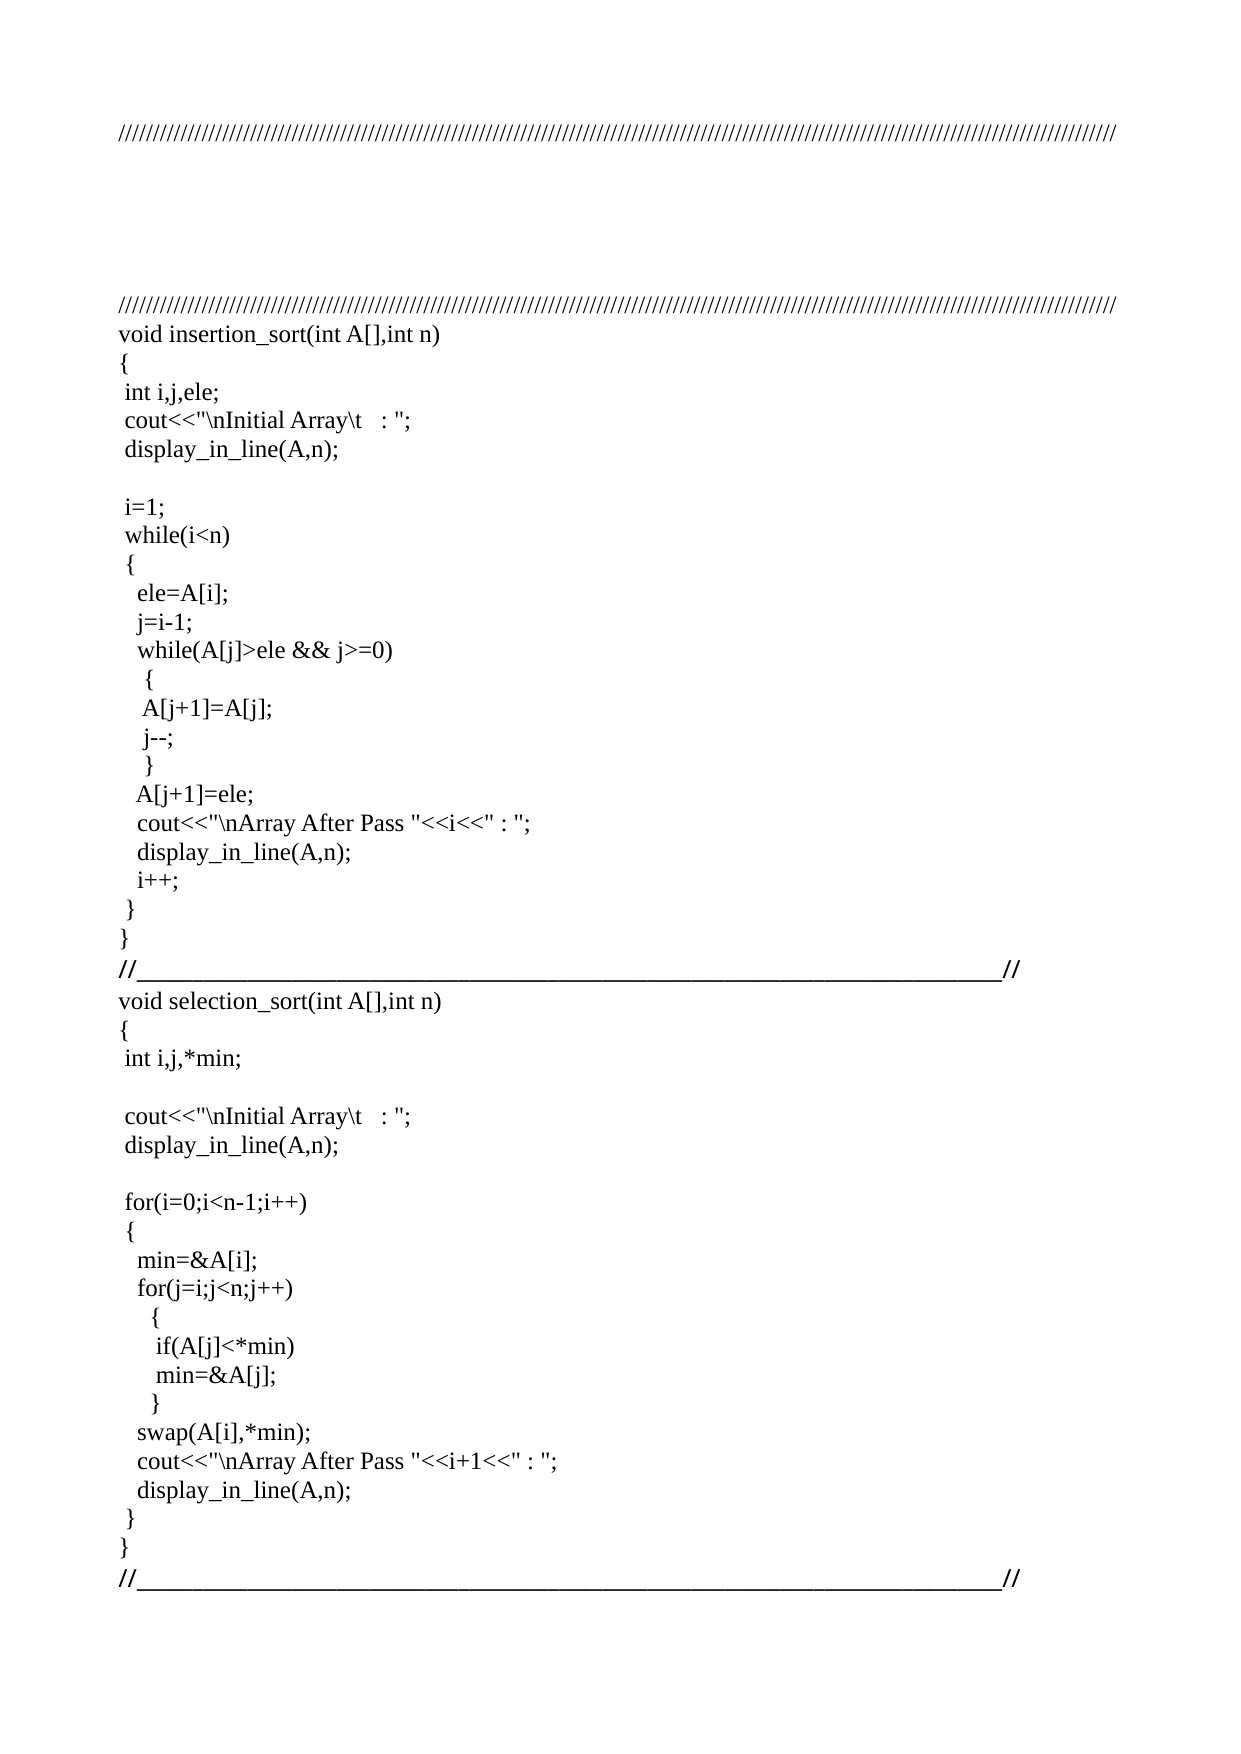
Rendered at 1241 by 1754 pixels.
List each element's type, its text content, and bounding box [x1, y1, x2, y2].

text display_in_line(A,n); [118, 1130, 1122, 1158]
text while(A[j]>ele && j>=0) [118, 636, 1122, 664]
text j=i-1; [118, 607, 1122, 636]
text //______________________________________________________________________________// [118, 1561, 1122, 1595]
text } [118, 1503, 1122, 1532]
text cout<<"\nArray After Pass "<<i+1<<" : "; [118, 1446, 1122, 1475]
text i++; [118, 866, 1122, 894]
text { [118, 549, 1122, 578]
text display_in_line(A,n); [118, 1475, 1122, 1503]
text for(j=i;j<n;j++) [118, 1273, 1122, 1302]
text { [118, 1015, 1122, 1043]
text } [118, 923, 1122, 952]
text A[j+1]=A[j]; [118, 693, 1122, 722]
text //______________________________________________________________________________// [118, 952, 1122, 986]
text void insertion_sort(int A[],int n) [118, 319, 1122, 348]
text while(i<n) [118, 521, 1122, 549]
text //////////////////////////////////////////////////////////////////////////////////////////////////////////////////////////////////////////////// [118, 291, 1122, 319]
text j--; [118, 722, 1122, 751]
text A[j+1]=ele; [118, 779, 1122, 808]
text } [118, 894, 1122, 923]
text { [118, 664, 1122, 693]
text i=1; [118, 492, 1122, 521]
text min=&A[i]; [118, 1245, 1122, 1273]
text swap(A[i],*min); [118, 1417, 1122, 1446]
text void selection_sort(int A[],int n) [118, 986, 1122, 1015]
text int i,j,*min; [118, 1043, 1122, 1072]
text display_in_line(A,n); [118, 434, 1122, 463]
text ele=A[i]; [118, 578, 1122, 607]
text cout<<"\nInitial Array\t : "; [118, 406, 1122, 434]
text cout<<"\nInitial Array\t : "; [118, 1101, 1122, 1130]
text } [118, 751, 1122, 779]
text for(i=0;i<n-1;i++) [118, 1187, 1122, 1216]
text { [118, 348, 1122, 377]
text { [118, 1302, 1122, 1331]
text cout<<"\nArray After Pass "<<i<<" : "; [118, 808, 1122, 837]
text } [118, 1532, 1122, 1561]
text } [118, 1388, 1122, 1417]
text { [118, 1216, 1122, 1245]
text //////////////////////////////////////////////////////////////////////////////////////////////////////////////////////////////////////////////// [118, 118, 1122, 147]
text int i,j,ele; [118, 377, 1122, 406]
text if(A[j]<*min) [118, 1331, 1122, 1360]
text display_in_line(A,n); [118, 837, 1122, 866]
text min=&A[j]; [118, 1360, 1122, 1388]
